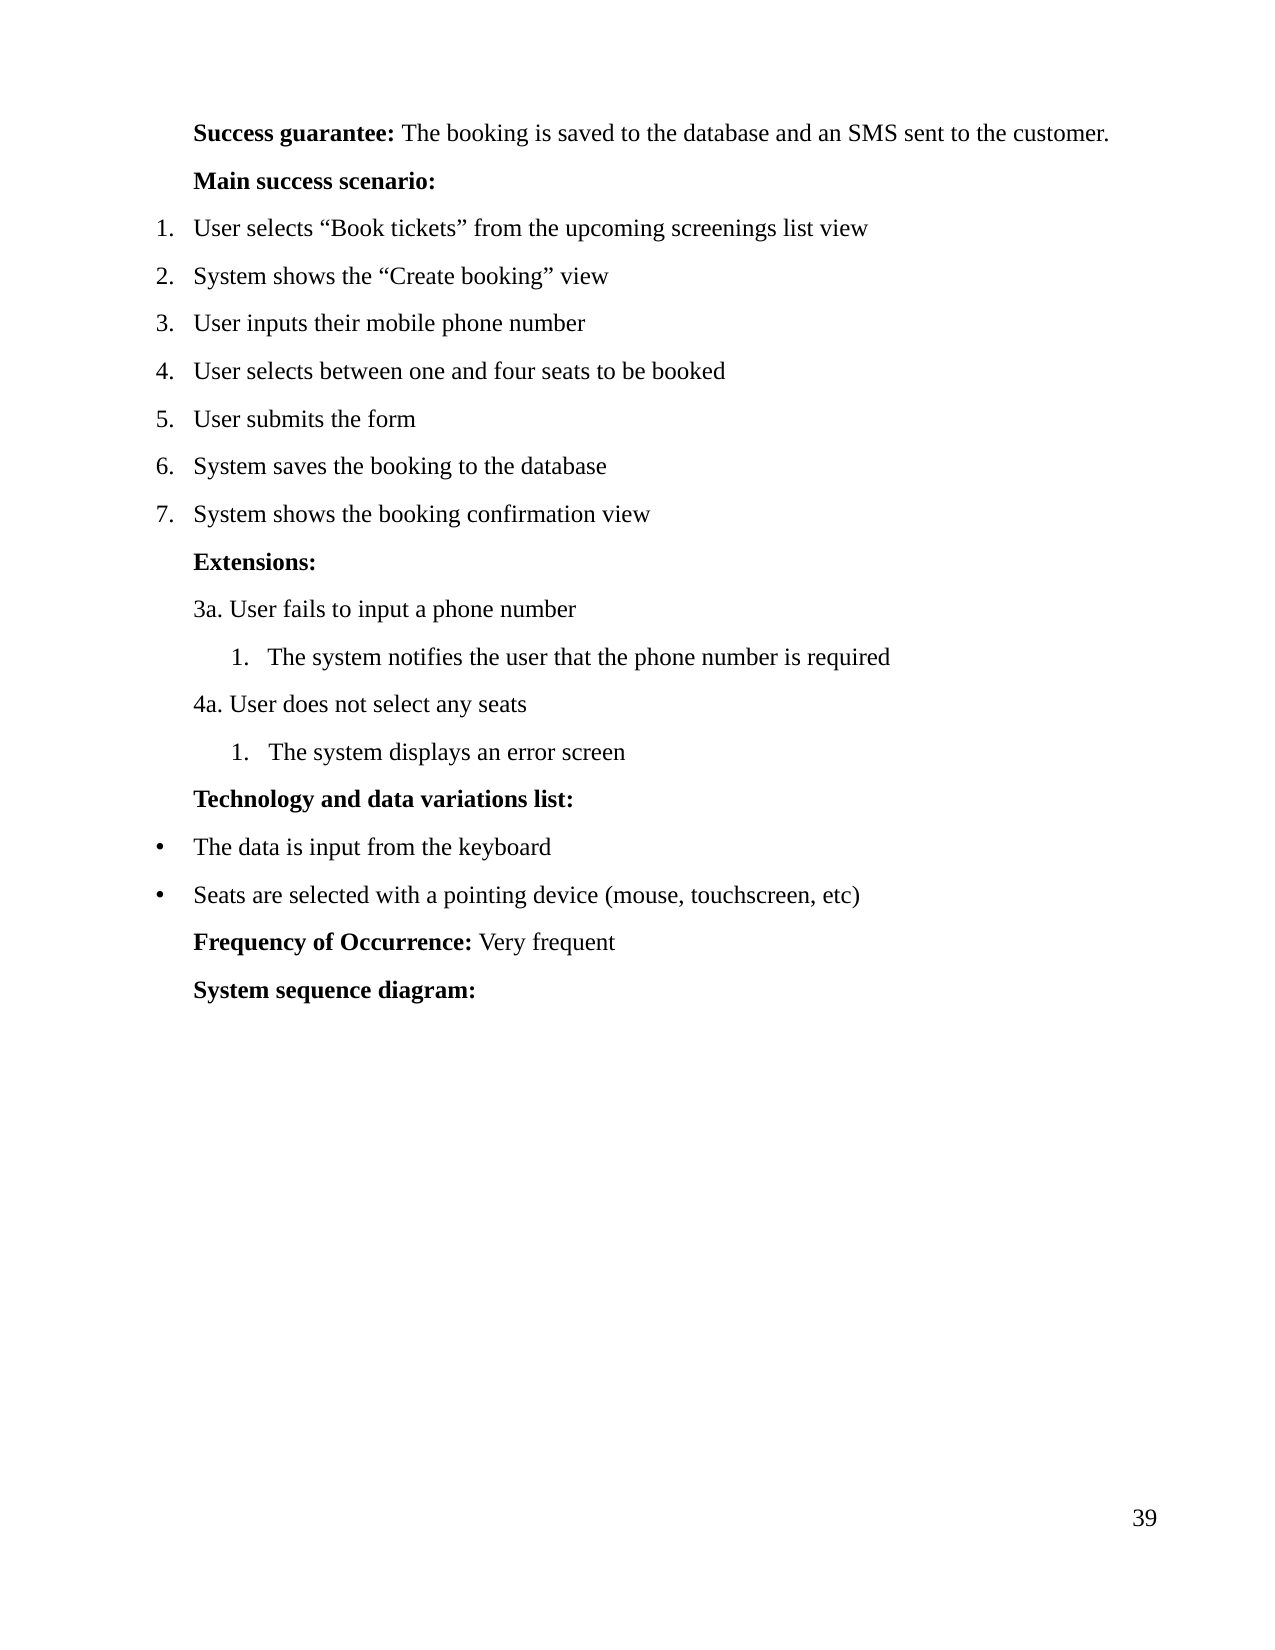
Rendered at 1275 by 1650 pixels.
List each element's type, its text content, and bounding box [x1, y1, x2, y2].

text System sequence diagram: [118, 975, 1157, 1004]
list User inputs their mobile phone number [156, 308, 1157, 337]
text 3a. User fails to input a phone number [118, 594, 1157, 623]
text Extensions: [118, 547, 1157, 575]
text 4a. User does not select any seats [193, 689, 1157, 718]
list User selects between one and four seats to be booked [156, 356, 1157, 385]
list The data is input from the keyboard [156, 832, 1157, 861]
list The system notifies the user that the phone number is required [193, 642, 1157, 671]
list User submits the form [156, 404, 1157, 432]
list The system displays an error screen [231, 737, 1157, 766]
text Frequency of Occurrence: Very frequent [118, 927, 1157, 956]
text Success guarantee: The booking is saved to the database and an SMS sent to the customer. [118, 118, 1157, 147]
list System shows the “Create booking” view [156, 261, 1157, 290]
list User selects “Book tickets” from the upcoming screenings list view [156, 213, 1157, 242]
list System shows the booking confirmation view [156, 499, 1157, 528]
text Technology and data variations list: [118, 784, 1157, 813]
list System saves the booking to the database [156, 451, 1157, 480]
text Main success scenario: [118, 166, 1157, 194]
list Seats are selected with a pointing device (mouse, touchscreen, etc) [156, 880, 1157, 908]
